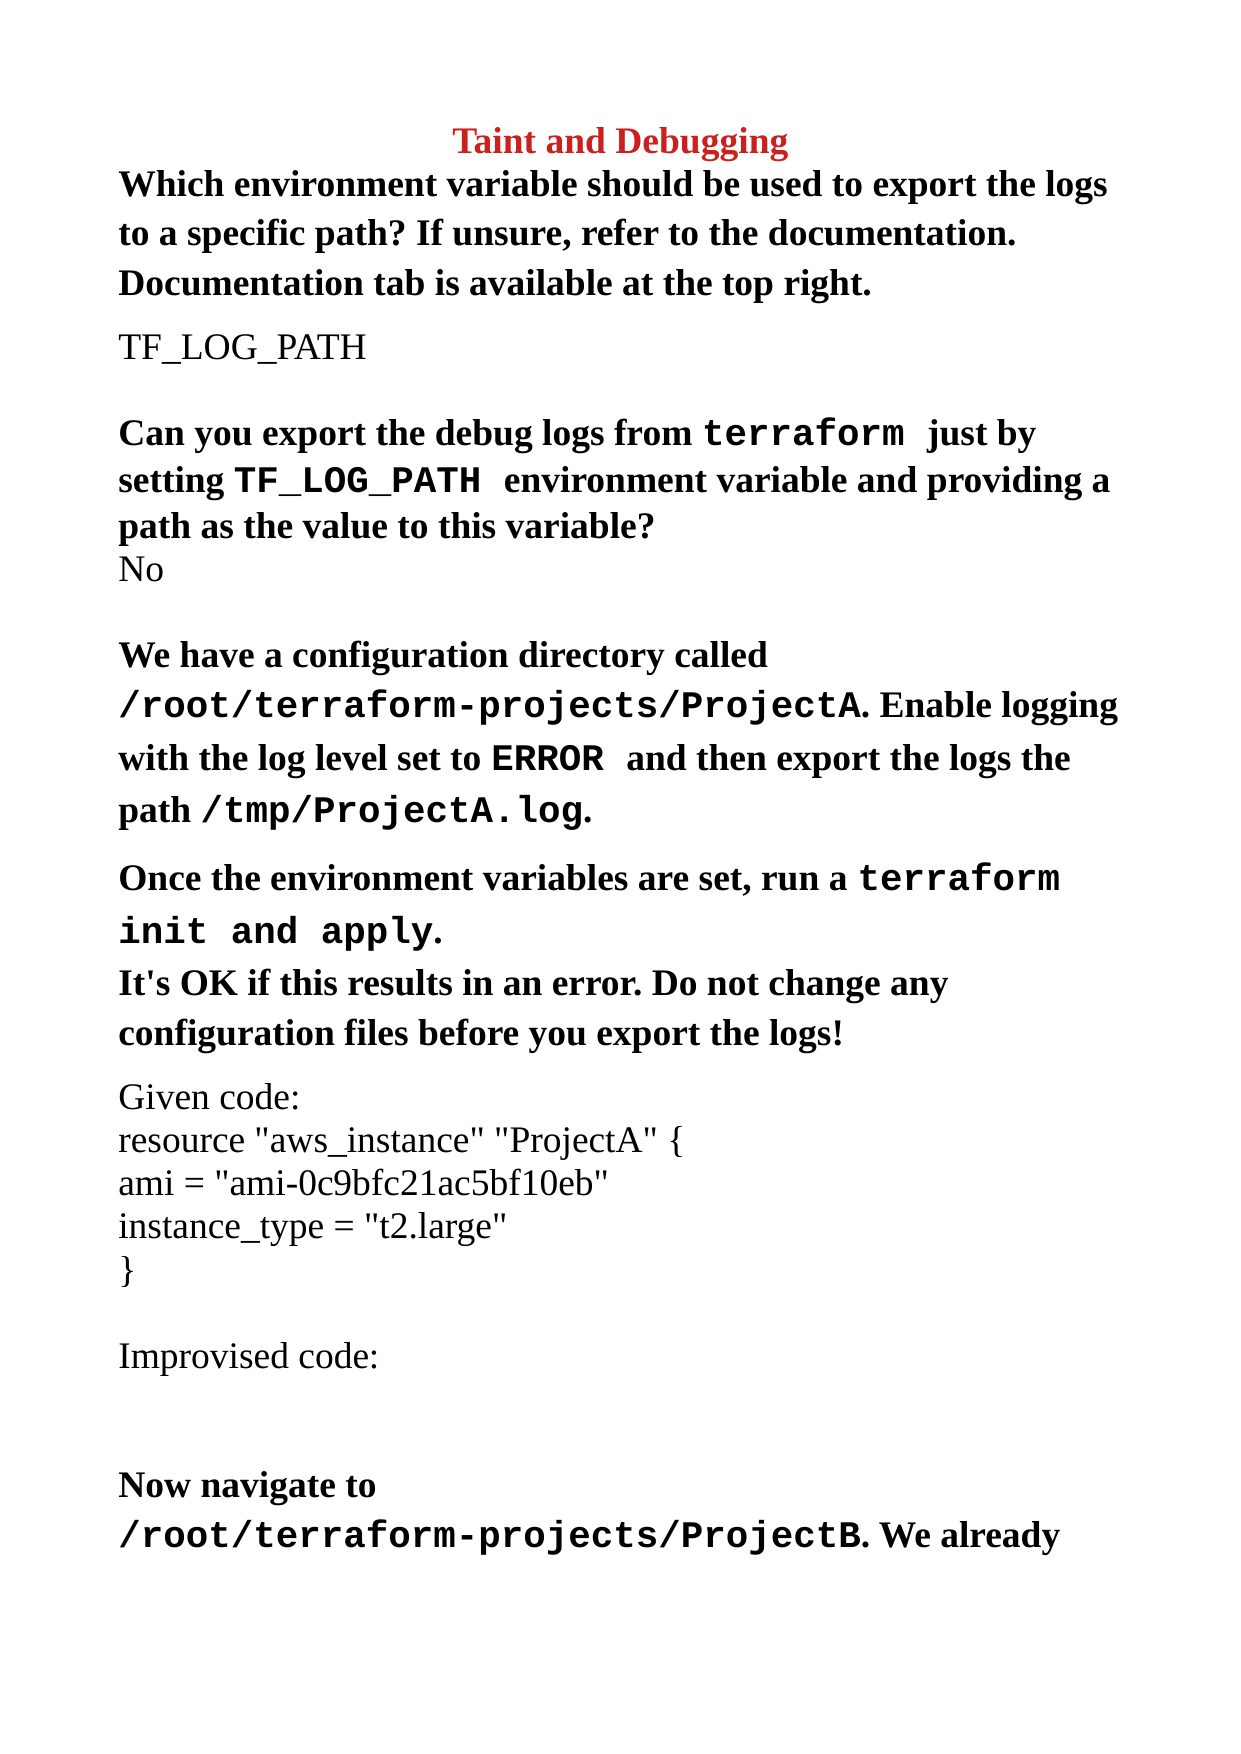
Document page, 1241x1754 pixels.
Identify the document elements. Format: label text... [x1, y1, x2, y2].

text } [118, 1247, 1122, 1290]
text Given code: [118, 1074, 1122, 1118]
text TF_LOG_PATH [118, 324, 1122, 368]
text resource "aws_instance" "ProjectA" { [118, 1118, 1122, 1161]
text Once the environment variables are set, run a terraform init and apply. It's OK if this results in an error. Do not change any configuration files before you export the logs! [118, 855, 1122, 1053]
text Now navigate to /root/terraform-projects/ProjectB. We already [118, 1463, 1122, 1558]
text Improvised code: [118, 1333, 1122, 1376]
text ami = "ami-0c9bfc21ac5bf10eb" [118, 1161, 1122, 1204]
text Can you export the debug logs from terraform just by setting TF_LOG_PATH environment variable and providing a path as the value to this variable? [118, 411, 1122, 546]
text We have a configuration directory called /root/terraform-projects/ProjectA. Enable logging with the log level set to ERROR and then export the logs the path /tmp/ProjectA.log. [118, 633, 1122, 834]
text Which environment variable should be used to export the logs to a specific path? If unsure, refer to the documentation. Documentation tab is available at the top right. [118, 161, 1122, 303]
text Taint and Debugging [118, 118, 1122, 161]
text No [118, 546, 1122, 589]
text instance_type = "t2.large" [118, 1204, 1122, 1247]
